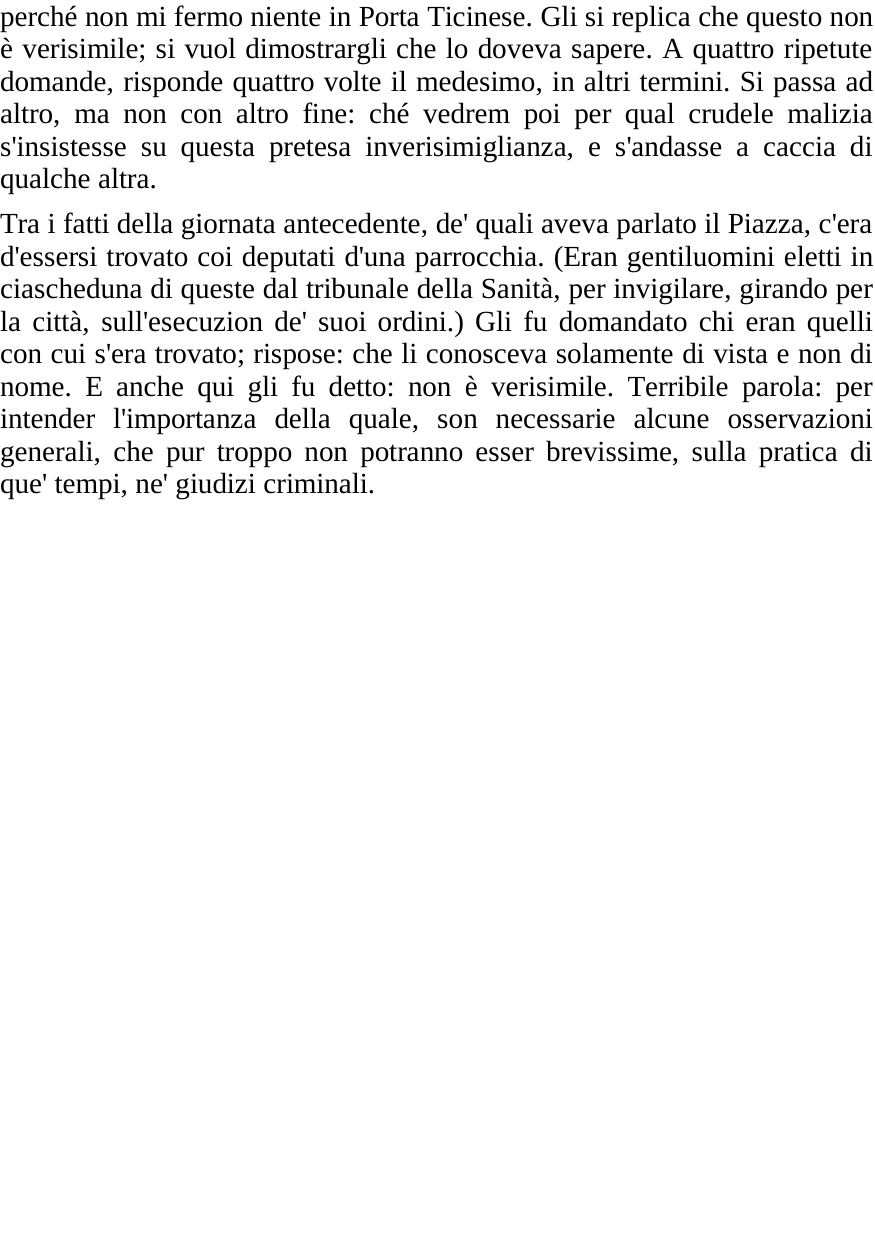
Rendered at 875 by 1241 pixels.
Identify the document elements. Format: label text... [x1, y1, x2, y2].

text Tra i fatti della giornata antecedente, de' quali aveva parlato il Piazza, c'era d'essersi trovato coi deputati d'una parrocchia. (Eran gentiluomini eletti in ciascheduna di queste dal tribunale della Sanità, per invigilare, girando per la città, sull'esecuzion de' suoi ordini.) Gli fu domandato chi eran quelli con cui s'era trovato; rispose: che li conosceva solamente di vista e non di nome. E anche qui gli fu detto: non è verisimile. Terribile parola: per intender l'importanza della quale, son necessarie alcune osservazioni generali, che pur troppo non potranno esser brevissime, sulla pratica di que' tempi, ne' giudizi criminali. [0, 207, 874, 500]
text perché non mi fermo niente in Porta Ticinese. Gli si replica che questo non è verisimile; si vuol dimostrargli che lo doveva sapere. A quattro ripetute domande, risponde quattro volte il medesimo, in altri termini. Si passa ad altro, ma non con altro fine: ché vedrem poi per qual crudele malizia s'insistesse su questa pretesa inverisimiglianza, e s'andasse a caccia di qualche altra. [0, 0, 874, 195]
